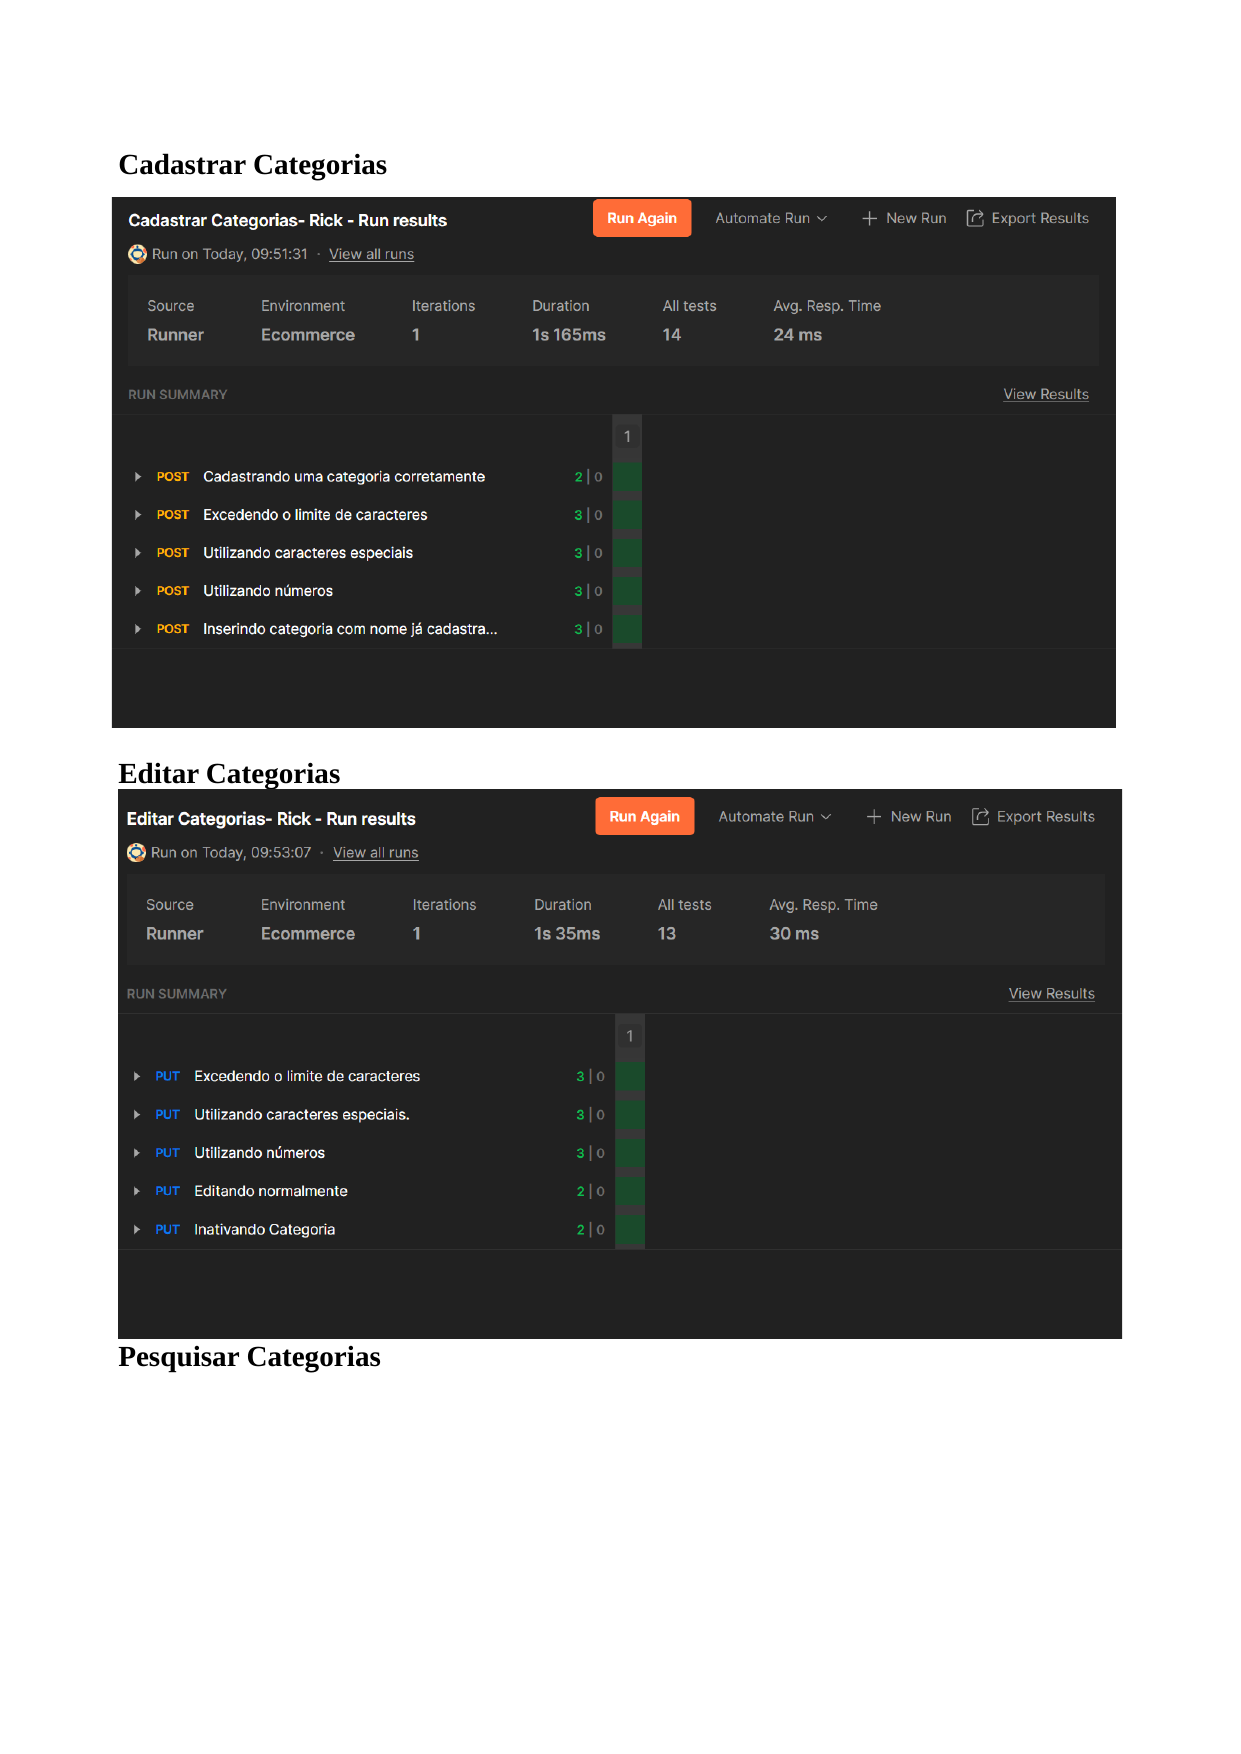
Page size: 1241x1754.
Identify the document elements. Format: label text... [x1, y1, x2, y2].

picture [118, 789, 1123, 1339]
text Cadastrar Categorias [118, 147, 1122, 180]
text Editar Categorias [118, 756, 1122, 789]
picture [111, 197, 1116, 728]
text Pesquisar Categorias [118, 1339, 1122, 1372]
